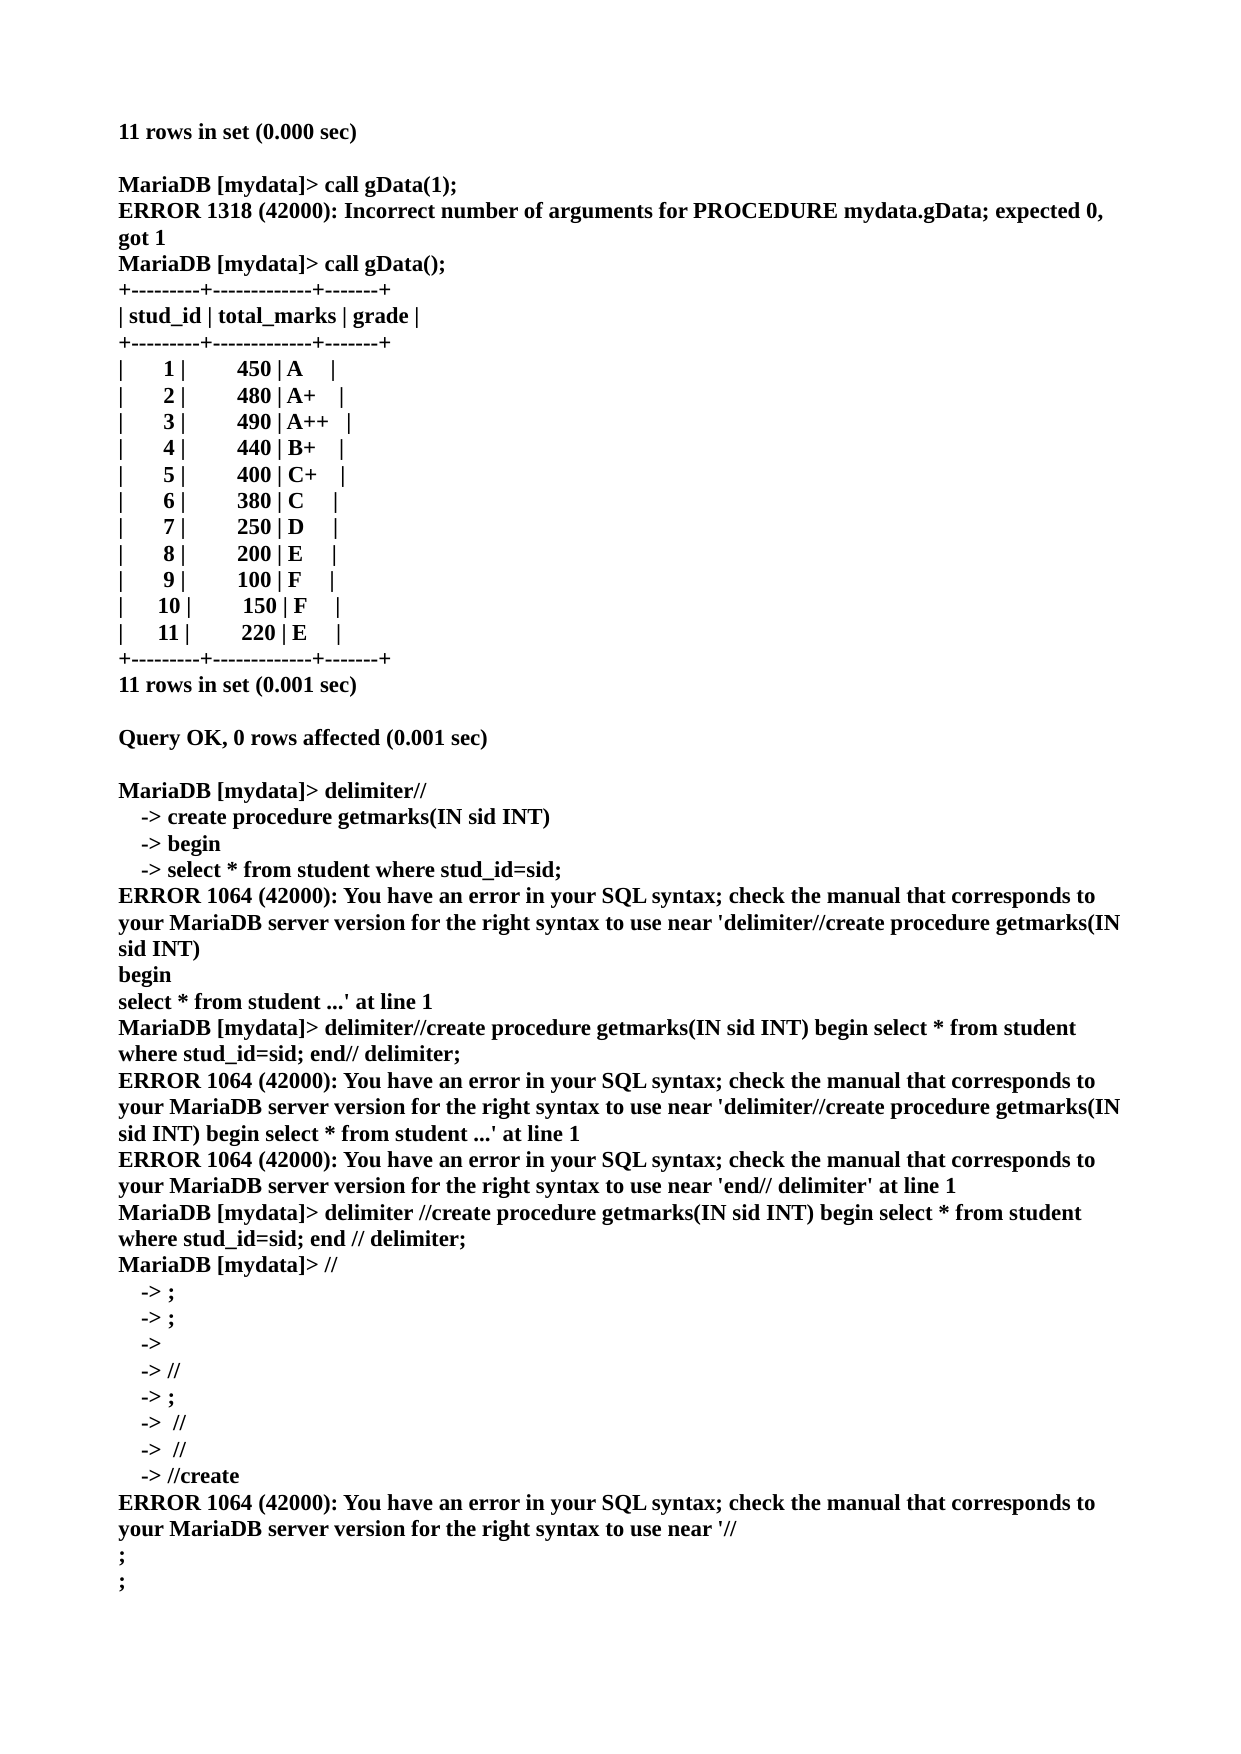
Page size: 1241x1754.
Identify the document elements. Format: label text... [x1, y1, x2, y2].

text select * from student ...' at line 1 [118, 988, 1122, 1014]
text MariaDB [mydata]> call gData(1); [118, 171, 1122, 197]
text MariaDB [mydata]> delimiter//create procedure getmarks(IN sid INT) begin select * from student where stud_id=sid; end// delimiter; [118, 1014, 1122, 1067]
text -> // [118, 1357, 1122, 1383]
text -> ; [118, 1278, 1122, 1304]
text +---------+-------------+-------+ [118, 329, 1122, 355]
text MariaDB [mydata]> delimiter// [118, 777, 1122, 803]
text MariaDB [mydata]> // [118, 1251, 1122, 1278]
text ERROR 1064 (42000): You have an error in your SQL syntax; check the manual that corresponds to your MariaDB server version for the right syntax to use near 'delimiter//create procedure getmarks(IN sid INT) [118, 882, 1122, 961]
text 11 rows in set (0.001 sec) [118, 672, 1122, 698]
text -> begin [118, 830, 1122, 856]
text ERROR 1064 (42000): You have an error in your SQL syntax; check the manual that corresponds to your MariaDB server version for the right syntax to use near '// [118, 1488, 1122, 1541]
text ; [118, 1541, 1122, 1568]
text | 5 | 400 | C+ | [118, 461, 1122, 487]
text -> // [118, 1409, 1122, 1436]
text | 6 | 380 | C | [118, 487, 1122, 513]
text -> //create [118, 1462, 1122, 1488]
text | 7 | 250 | D | [118, 513, 1122, 540]
text | 10 | 150 | F | [118, 592, 1122, 619]
text -> ; [118, 1383, 1122, 1409]
text +---------+-------------+-------+ [118, 276, 1122, 303]
text -> // [118, 1436, 1122, 1462]
text +---------+-------------+-------+ [118, 645, 1122, 672]
text ERROR 1064 (42000): You have an error in your SQL syntax; check the manual that corresponds to your MariaDB server version for the right syntax to use near 'end// delimiter' at line 1 [118, 1146, 1122, 1199]
text | 2 | 480 | A+ | [118, 382, 1122, 408]
text -> [118, 1330, 1122, 1357]
text | 4 | 440 | B+ | [118, 434, 1122, 461]
text | 1 | 450 | A | [118, 355, 1122, 382]
text | 8 | 200 | E | [118, 540, 1122, 566]
text | 9 | 100 | F | [118, 566, 1122, 592]
text Query OK, 0 rows affected (0.001 sec) [118, 724, 1122, 751]
text MariaDB [mydata]> call gData(); [118, 250, 1122, 276]
text ; [118, 1568, 1122, 1594]
text -> ; [118, 1304, 1122, 1330]
text | stud_id | total_marks | grade | [118, 303, 1122, 329]
text ERROR 1064 (42000): You have an error in your SQL syntax; check the manual that corresponds to your MariaDB server version for the right syntax to use near 'delimiter//create procedure getmarks(IN sid INT) begin select * from student ...' at line 1 [118, 1067, 1122, 1146]
text ERROR 1318 (42000): Incorrect number of arguments for PROCEDURE mydata.gData; expected 0, got 1 [118, 197, 1122, 250]
text -> create procedure getmarks(IN sid INT) [118, 803, 1122, 830]
text -> select * from student where stud_id=sid; [118, 856, 1122, 882]
text | 3 | 490 | A++ | [118, 408, 1122, 434]
text begin [118, 961, 1122, 988]
text | 11 | 220 | E | [118, 619, 1122, 645]
text 11 rows in set (0.000 sec) [118, 118, 1122, 144]
text MariaDB [mydata]> delimiter //create procedure getmarks(IN sid INT) begin select * from student where stud_id=sid; end // delimiter; [118, 1199, 1122, 1251]
